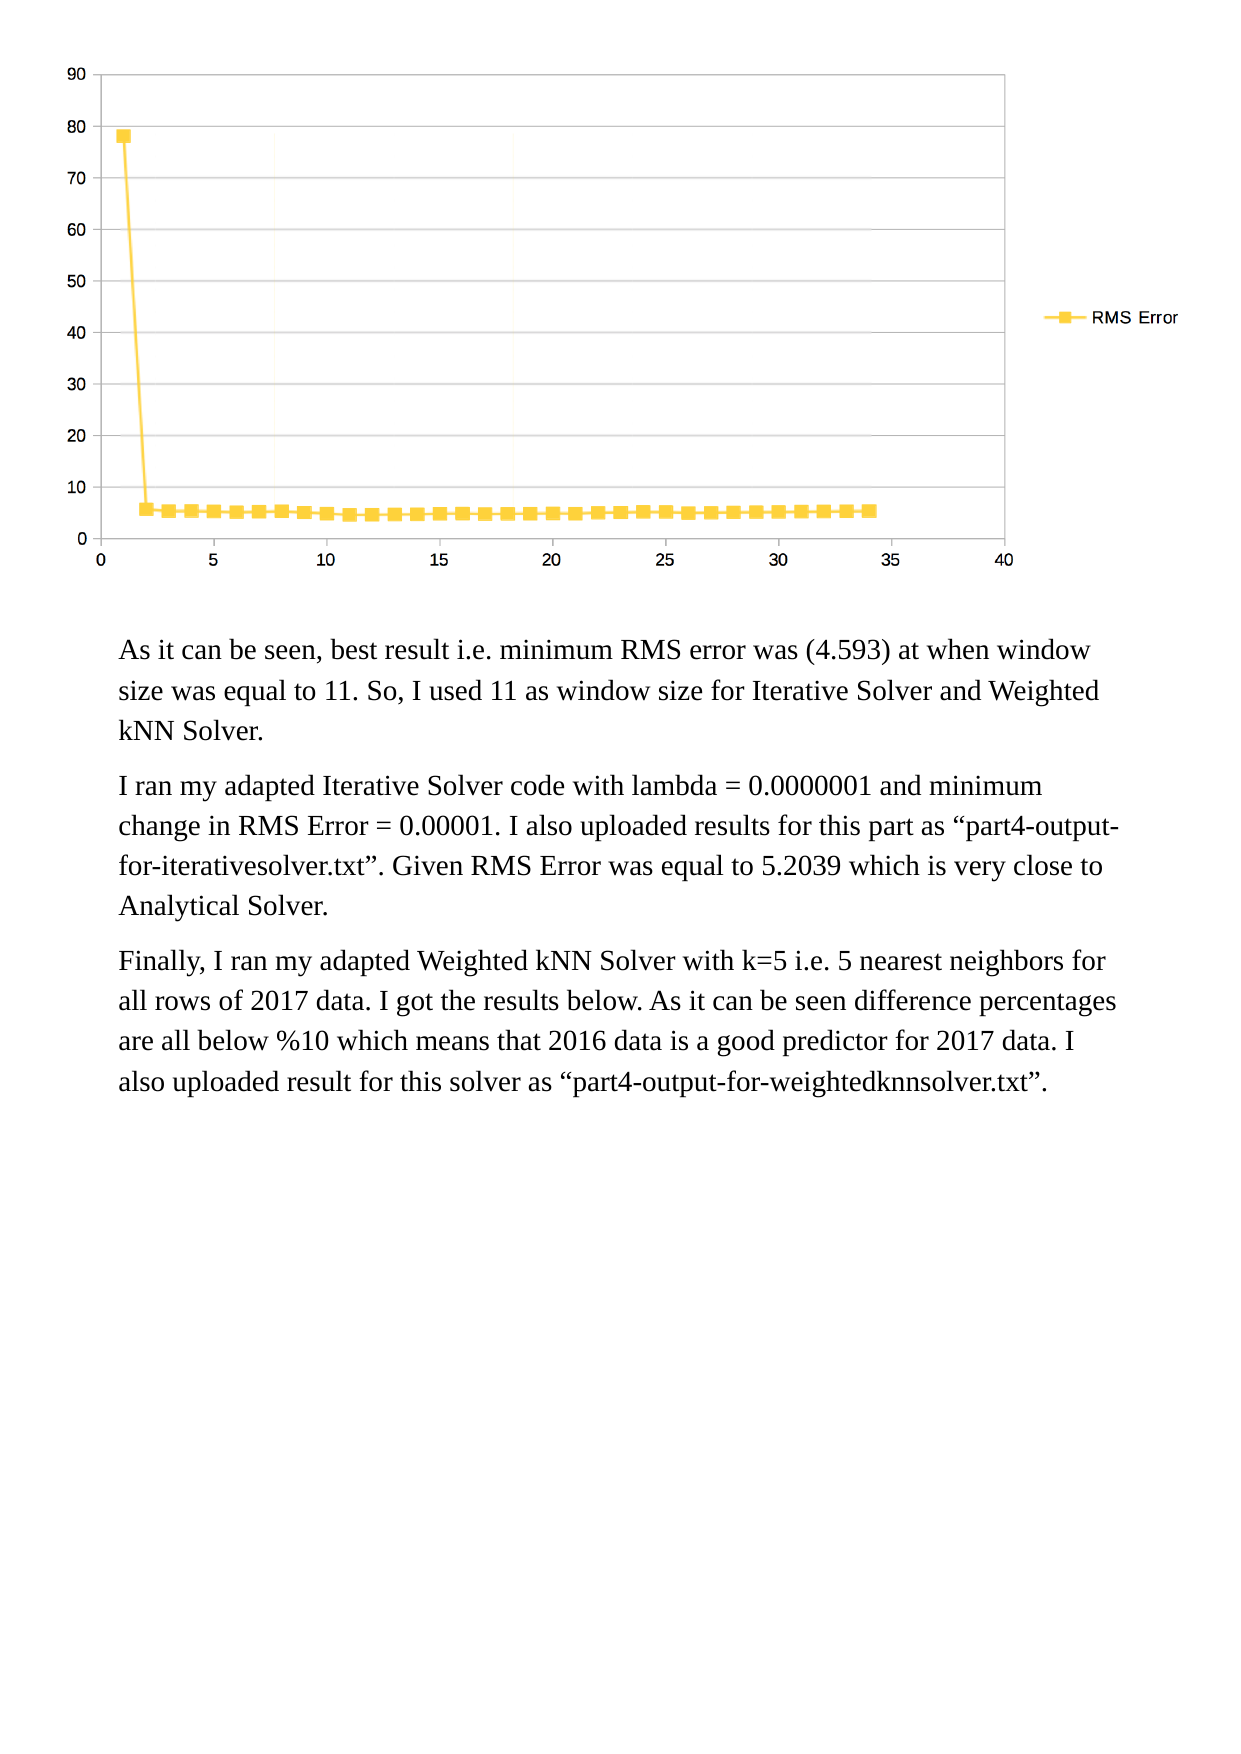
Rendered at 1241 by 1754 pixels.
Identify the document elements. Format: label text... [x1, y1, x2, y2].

text As it can be seen, best result i.e. minimum RMS error was (4.593) at when window size was equal to 11. So, I used 11 as window size for Iterative Solver and Weighted kNN Solver. [118, 632, 1122, 746]
picture [49, 56, 1186, 578]
text Finally, I ran my adapted Weighted kNN Solver with k=5 i.e. 5 nearest neighbors for all rows of 2017 data. I got the results below. As it can be seen difference percentages are all below %10 which means that 2016 data is a good predictor for 2017 data. I also uploaded result for this solver as “part4-output-for-weightedknnsolver.txt”. [118, 943, 1122, 1097]
text I ran my adapted Iterative Solver code with lambda = 0.0000001 and minimum change in RMS Error = 0.00001. I also uploaded results for this part as “part4-output-for-iterativesolver.txt”. Given RMS Error was equal to 5.2039 which is very close to Analytical Solver. [118, 768, 1122, 922]
